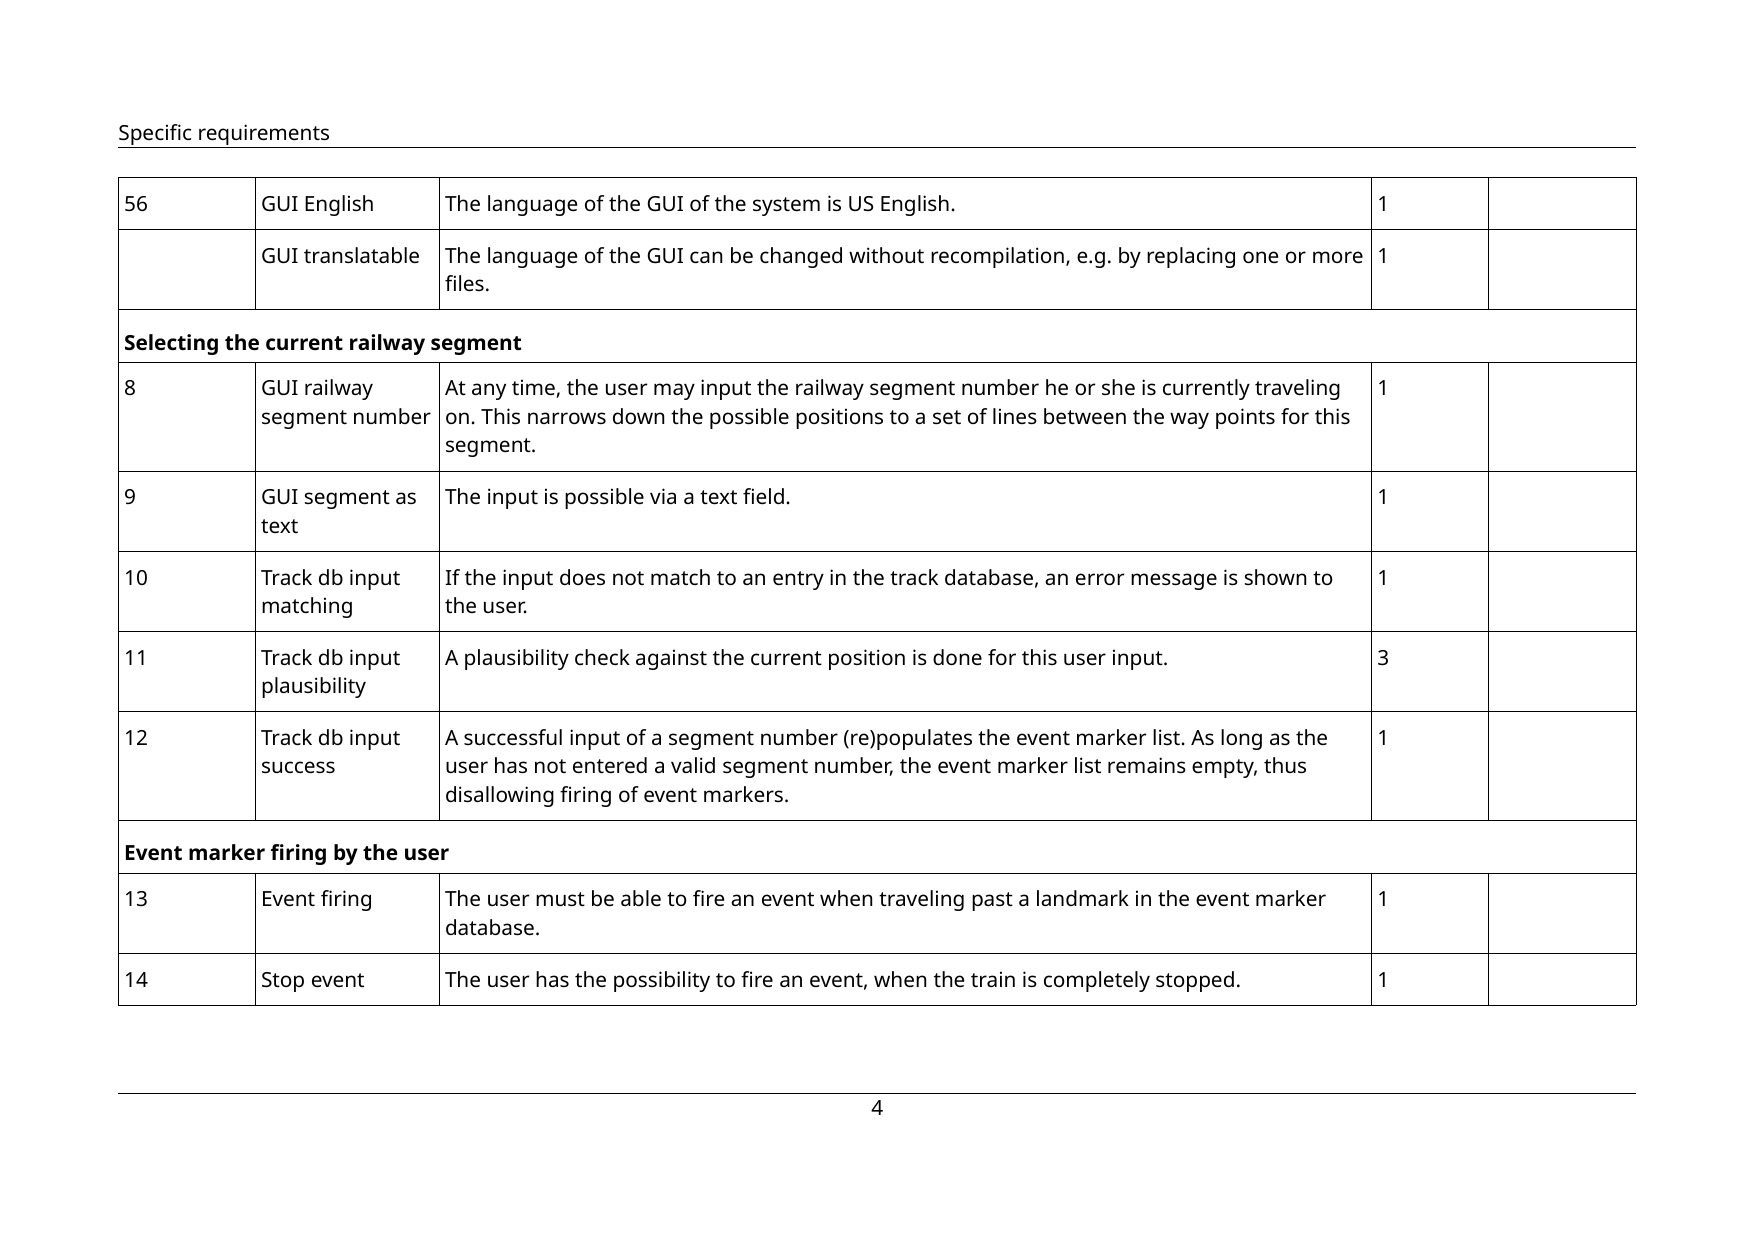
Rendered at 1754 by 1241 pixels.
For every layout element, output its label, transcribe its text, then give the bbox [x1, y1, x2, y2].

table_cell 1 [1372, 472, 1488, 551]
table_cell [1489, 472, 1636, 551]
table_cell Event marker firing by the user [119, 821, 1636, 873]
table_cell [1489, 552, 1636, 631]
table_cell GUI segment as text [256, 472, 439, 551]
table_cell [1489, 954, 1636, 1005]
table_cell The language of the GUI can be changed without recompilation, e.g. by replacing one or more files. [440, 230, 1371, 309]
table_cell The user must be able to fire an event when traveling past a landmark in the event marker database. [440, 874, 1371, 953]
table_cell The input is possible via a text field. [440, 472, 1371, 551]
table_cell 9 [119, 472, 255, 551]
table_cell A successful input of a segment number (re)populates the event marker list. As long as the user has not entered a valid segment number, the event marker list remains empty, thus disallowing firing of event markers. [440, 712, 1371, 820]
table_cell At any time, the user may input the railway segment number he or she is currently traveling on. This narrows down the possible positions to a set of lines between the way points for this segment. [440, 363, 1371, 471]
table_cell Track db input plausibility [256, 632, 439, 711]
table_cell [1489, 363, 1636, 471]
table_cell [1489, 874, 1636, 953]
table_cell 8 [119, 363, 255, 471]
table_cell [1489, 178, 1636, 229]
table_cell Selecting the current railway segment [119, 310, 1636, 362]
table_cell 1 [1372, 712, 1488, 820]
table_cell 1 [1372, 230, 1488, 309]
table_cell 1 [1372, 954, 1488, 1005]
table_cell 13 [119, 874, 255, 953]
table_cell 10 [119, 552, 255, 631]
table_cell Track db input matching [256, 552, 439, 631]
table_cell 1 [1372, 178, 1488, 229]
table_cell The user has the possibility to fire an event, when the train is completely stopped. [440, 954, 1371, 1005]
table_cell A plausibility check against the current position is done for this user input. [440, 632, 1371, 711]
table_cell 1 [1372, 874, 1488, 953]
table_cell 14 [119, 954, 255, 1005]
table_cell 1 [1372, 363, 1488, 471]
table_cell The language of the GUI of the system is US English. [440, 178, 1371, 229]
table_cell If the input does not match to an entry in the track database, an error message is shown to the user. [440, 552, 1371, 631]
table_cell Stop event [256, 954, 439, 1005]
table_cell [119, 230, 255, 309]
table_cell GUI railway segment number [256, 363, 439, 471]
table_cell 12 [119, 712, 255, 820]
table_cell 3 [1372, 632, 1488, 711]
table_cell Event firing [256, 874, 439, 953]
table_cell [1489, 632, 1636, 711]
table_cell 56 [119, 178, 255, 229]
table_cell GUI English [256, 178, 439, 229]
table_cell 1 [1372, 552, 1488, 631]
table_cell [1489, 712, 1636, 820]
table_cell Track db input success [256, 712, 439, 820]
table_cell GUI translatable [256, 230, 439, 309]
table_cell 11 [119, 632, 255, 711]
table_cell [1489, 230, 1636, 309]
